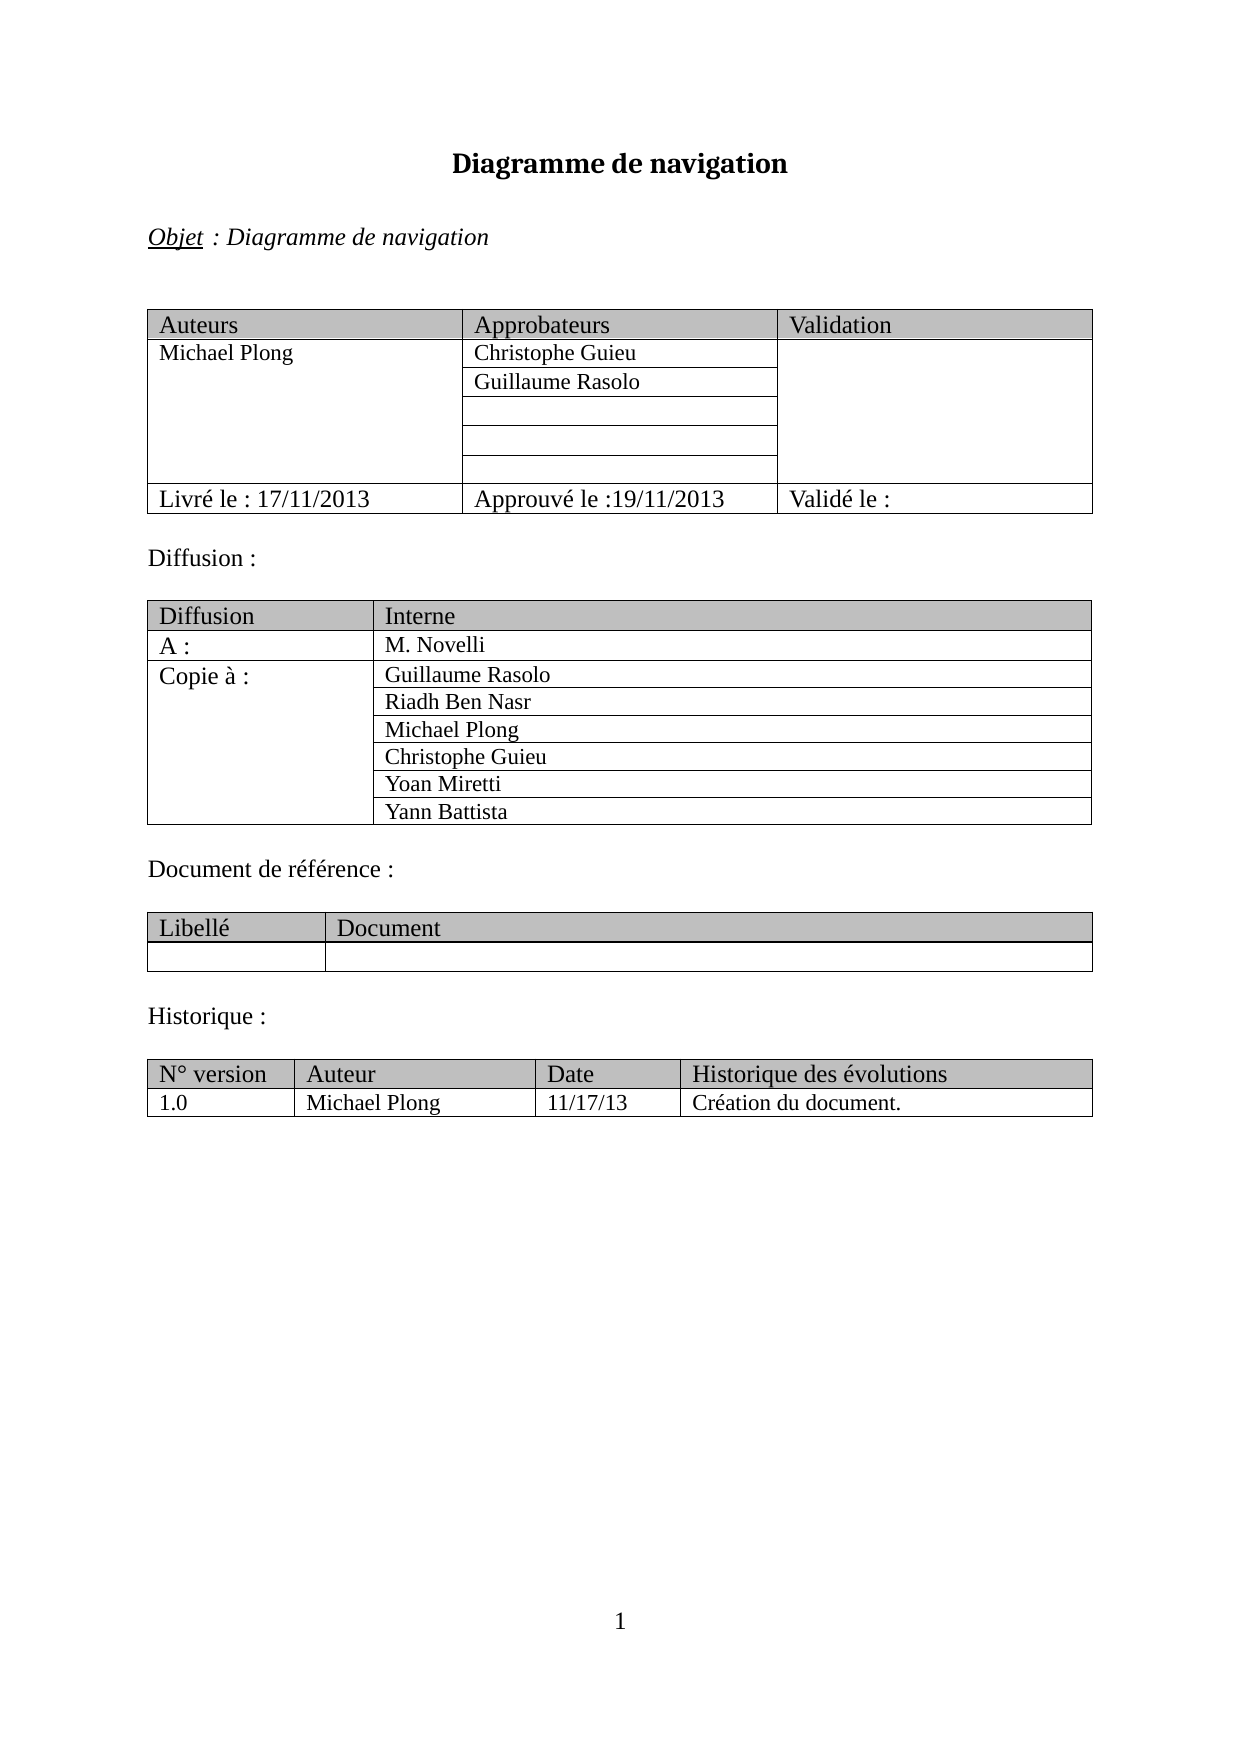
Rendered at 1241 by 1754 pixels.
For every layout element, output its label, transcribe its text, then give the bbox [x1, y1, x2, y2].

table_cell Christophe Guieu [463, 340, 777, 367]
table_header Approbateurs [463, 310, 777, 338]
table_cell [463, 456, 777, 483]
table_cell Michael Plong [374, 716, 1091, 742]
text Diffusion : [148, 543, 1093, 572]
table_cell Guillaume Rasolo [463, 368, 777, 396]
table_header Date [536, 1060, 680, 1088]
text Document de référence : [148, 854, 1093, 883]
table_cell Yann Battista [374, 798, 1091, 824]
table_cell Création du document. [681, 1089, 1092, 1116]
table_header Interne [374, 601, 1091, 630]
table_header Validation [778, 310, 1092, 338]
table_cell Guillaume Rasolo [374, 661, 1091, 687]
table_header Diffusion [148, 601, 373, 630]
table_header Auteur [295, 1060, 535, 1088]
table_cell Copie à : [148, 661, 373, 824]
table_cell Riadh Ben Nasr [374, 688, 1091, 715]
text Historique : [148, 1001, 1093, 1030]
table_cell Yoan Miretti [374, 771, 1091, 797]
table_cell A : [148, 631, 373, 660]
table_cell [326, 943, 1092, 971]
table_header Auteurs [148, 310, 462, 338]
text Diagramme de navigation [148, 148, 1093, 181]
table_cell Validé le : [778, 484, 1092, 513]
table_cell Michael Plong [295, 1089, 535, 1116]
table_cell Approuvé le :19/11/2013 [463, 484, 777, 513]
table_cell [463, 426, 777, 454]
table_cell [778, 340, 1092, 483]
table_header N° version [148, 1060, 294, 1088]
table_header Document [326, 913, 1092, 941]
text Objet : Diagramme de navigation [148, 222, 1093, 251]
table_header Libellé [148, 913, 325, 941]
table_cell Michael Plong [148, 340, 462, 483]
table_cell 17/11/13 [536, 1089, 680, 1116]
table_cell [148, 943, 325, 971]
table_header Historique des évolutions [681, 1060, 1092, 1088]
table_cell Christophe Guieu [374, 743, 1091, 769]
table_cell 1.0 [148, 1089, 294, 1116]
table_cell Livré le : 17/11/2013 [148, 484, 462, 513]
table_cell [463, 397, 777, 425]
table_cell M. Novelli [374, 631, 1091, 660]
